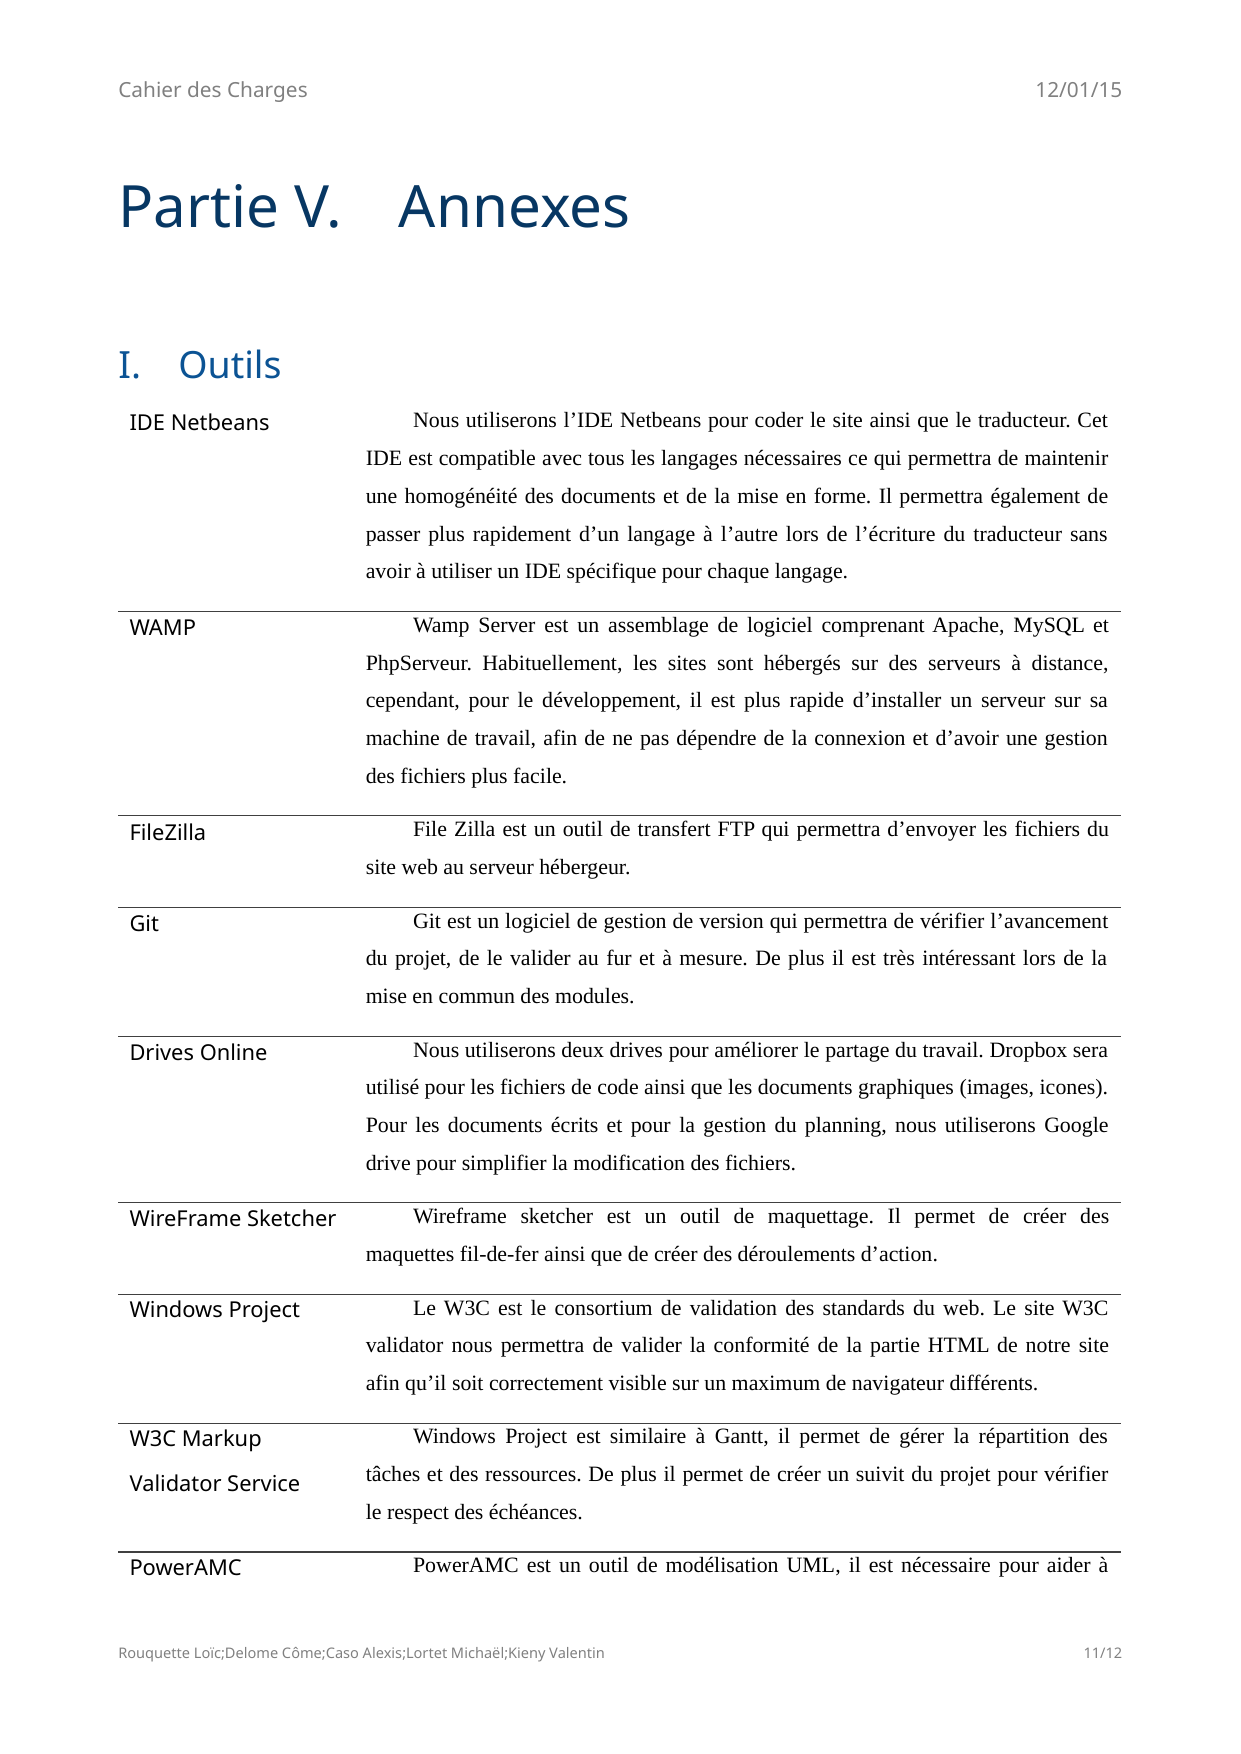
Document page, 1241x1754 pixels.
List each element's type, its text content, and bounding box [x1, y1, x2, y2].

table_cell Nous utiliserons deux drives pour améliorer le partage du travail. Dropbox sera utilisé pour les fichiers de code ainsi que les documents graphiques (images, icones). Pour les documents écrits et pour la gestion du planning, nous utiliserons Google drive pour simplifier la modification des fichiers. [354, 1037, 1121, 1202]
table_cell Git est un logiciel de gestion de version qui permettra de vérifier l’avancement du projet, de le valider au fur et à mesure. De plus il est très intéressant lors de la mise en commun des modules. [354, 908, 1121, 1036]
table_cell PowerAMC [118, 1553, 354, 1609]
table_cell Wireframe sketcher est un outil de maquettage. Il permet de créer des maquettes fil-de-fer ainsi que de créer des déroulements d’action. [354, 1203, 1121, 1293]
table_cell Drives Online [118, 1037, 354, 1202]
table_cell Windows Project [118, 1295, 354, 1422]
table_header Nous utiliserons l’IDE Netbeans pour coder le site ainsi que le traducteur. Cet IDE est compatible avec tous les langages nécessaires ce qui permettra de maintenir une homogénéité des documents et de la mise en forme. Il permettra également de passer plus rapidement d’un langage à l’autre lors de l’écriture du traducteur sans avoir à utiliser un IDE spécifique pour chaque langage. [354, 407, 1121, 611]
table_header IDE Netbeans [118, 407, 354, 611]
table_cell W3C Markup Validator Service [118, 1424, 354, 1551]
table_cell Wamp Server est un assemblage de logiciel comprenant Apache, MySQL et PhpServeur. Habituellement, les sites sont hébergés sur des serveurs à distance, cependant, pour le développement, il est plus rapide d’installer un serveur sur sa machine de travail, afin de ne pas dépendre de la connexion et d’avoir une gestion des fichiers plus facile. [354, 612, 1121, 815]
table_cell Le W3C est le consortium de validation des standards du web. Le site W3C validator nous permettra de valider la conformité de la partie HTML de notre site afin qu’il soit correctement visible sur un maximum de navigateur différents. [354, 1295, 1121, 1422]
table_cell WAMP [118, 612, 354, 815]
table_cell Git [118, 908, 354, 1036]
subtitle Outils [118, 338, 1122, 389]
table_cell WireFrame Sketcher [118, 1203, 354, 1293]
subtitle Annexes [118, 164, 1122, 244]
table_cell PowerAMC est un outil de modélisation UML, il est nécessaire pour aider à [354, 1553, 1121, 1609]
table_cell File Zilla est un outil de transfert FTP qui permettra d’envoyer les fichiers du site web au serveur hébergeur. [354, 816, 1121, 907]
table_cell Windows Project est similaire à Gantt, il permet de gérer la répartition des tâches et des ressources. De plus il permet de créer un suivit du projet pour vérifier le respect des échéances. [354, 1424, 1121, 1551]
table_cell FileZilla [118, 816, 354, 907]
